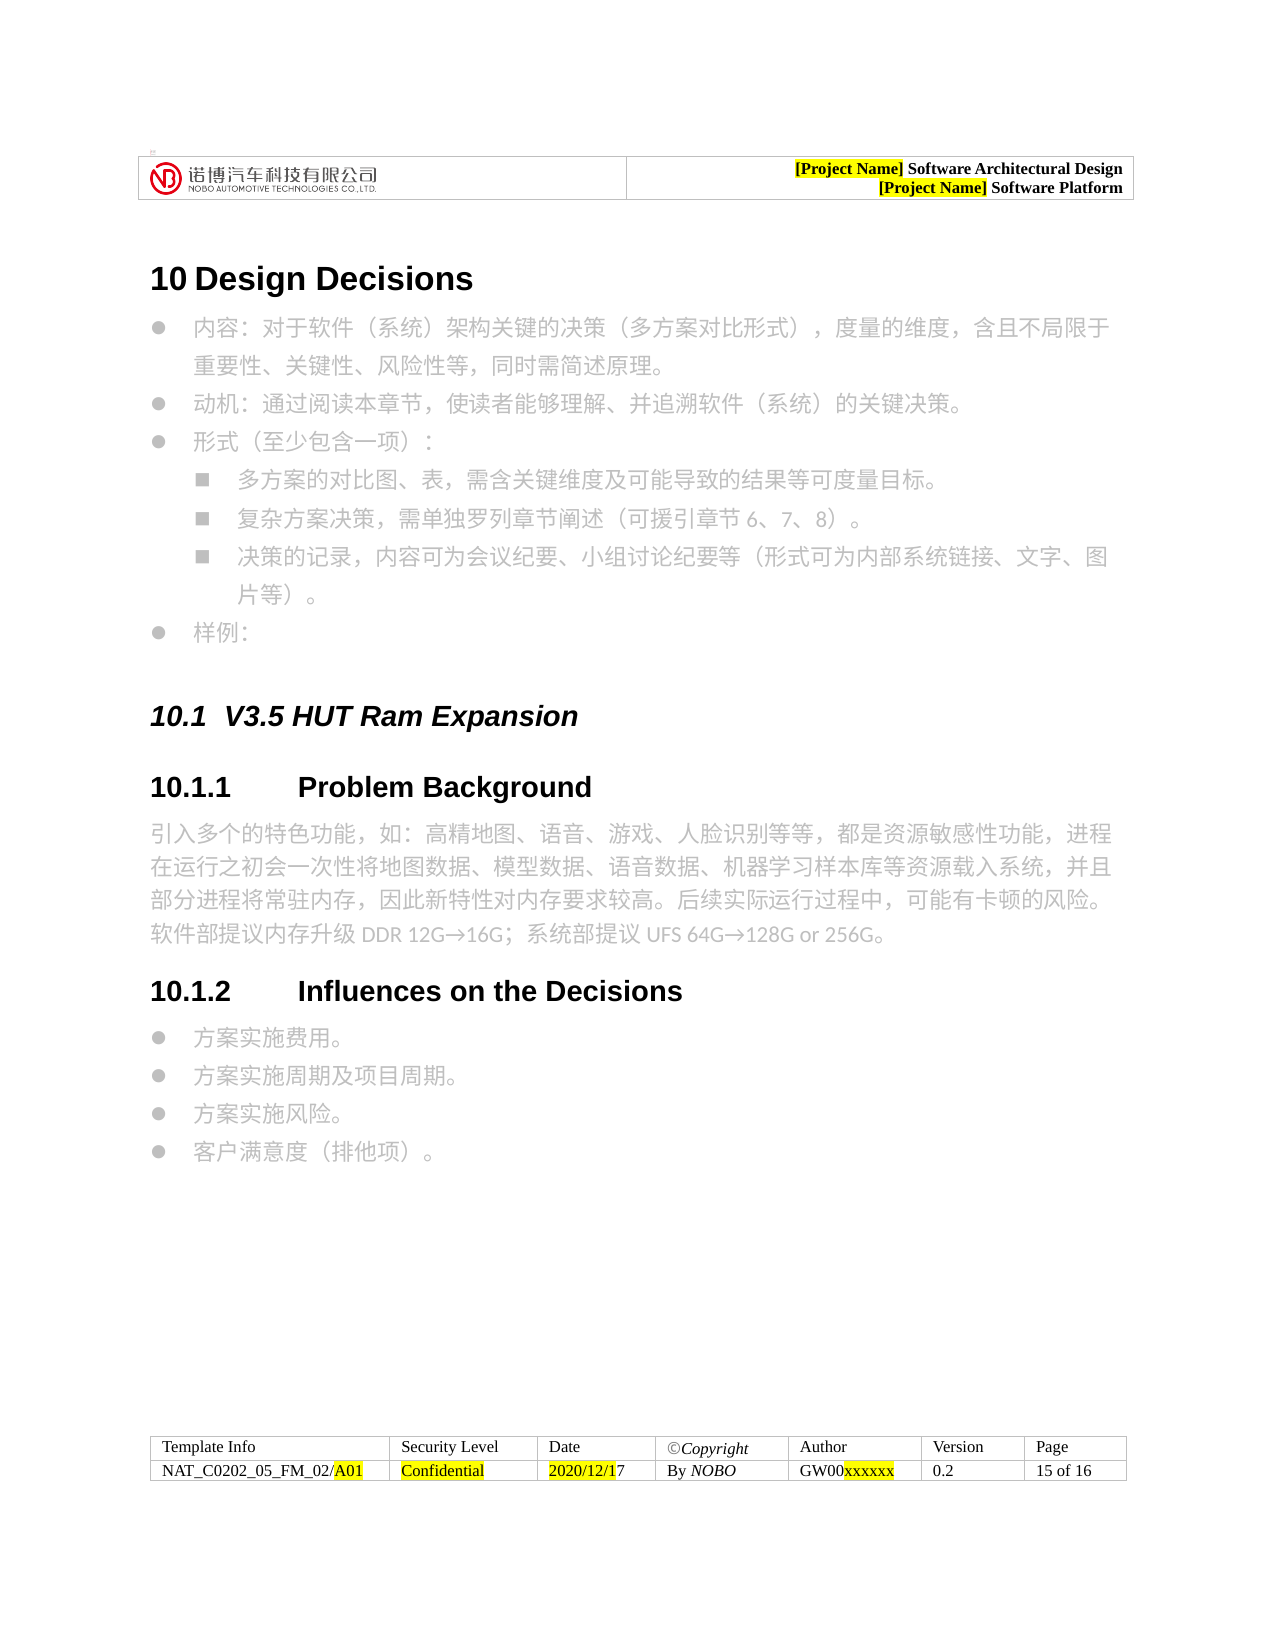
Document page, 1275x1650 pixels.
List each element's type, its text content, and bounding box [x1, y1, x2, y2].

subtitle Problem Background [150, 770, 1125, 803]
text 引入多个的特色功能，如：高精地图、语音、游戏、人脸识别等等，都是资源敏感性功能，进程在运行之初会一次性将地图数据、模型数据、语音数据、机器学习样本库等资源载入系统，并且部分进程将常驻内存，因此新特性对内存要求较高。后续实际运行过程中，可能有卡顿的风险。软件部提议内存升级 DDR 12G→16G；系统部提议 UFS 64G→128G or 256G。 [150, 816, 1125, 949]
list 客户满意度（排他项）。 [150, 1134, 1125, 1167]
subtitle Influences on the Decisions [150, 974, 1125, 1007]
picture [150, 149, 156, 156]
subtitle V3.5 HUT Ram Expansion [150, 699, 1125, 732]
list 多方案的对比图、表，需含关键维度及可能导致的结果等可度量目标。 [194, 462, 1125, 496]
list 方案实施风险。 [150, 1096, 1125, 1129]
list 复杂方案决策，需单独罗列章节阐述（可援引章节6、7、8）。 [194, 500, 1125, 534]
list 方案实施费用。 [150, 1020, 1125, 1053]
picture [150, 162, 376, 195]
list 形式（至少包含一项）： [150, 424, 1125, 457]
list 内容：对于软件（系统）架构关键的决策（多方案对比形式），度量的维度，含且不局限于重要性、关键性、风险性等，同时需简述原理。 [150, 310, 1125, 381]
list 样例： [150, 615, 1125, 648]
list 动机：通过阅读本章节，使读者能够理解、并追溯软件（系统）的关键决策。 [150, 386, 1125, 419]
list 方案实施周期及项目周期。 [150, 1058, 1125, 1091]
subtitle Design Decisions [150, 259, 1125, 297]
list 决策的记录，内容可为会议纪要、小组讨论纪要等（形式可为内部系统链接、文字、图片等）。 [194, 538, 1125, 610]
